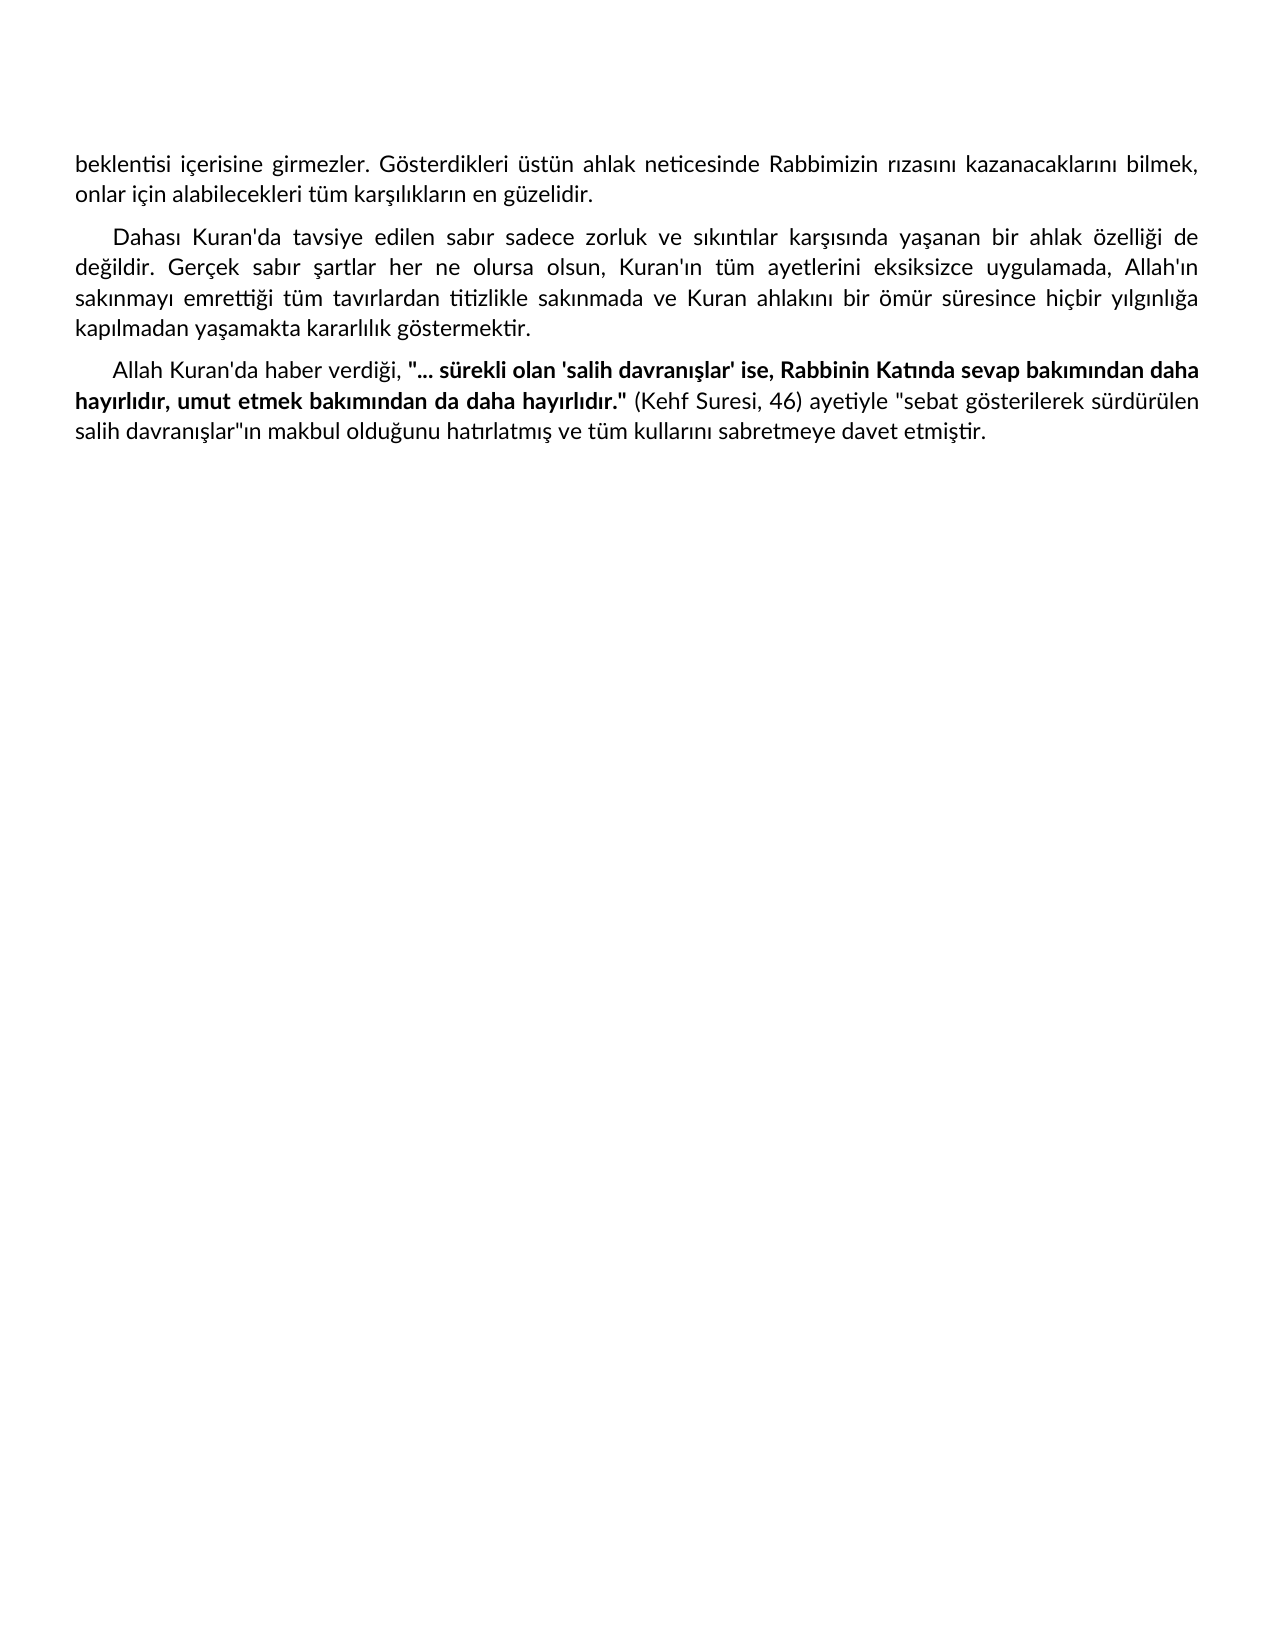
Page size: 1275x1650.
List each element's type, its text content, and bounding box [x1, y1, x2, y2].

text beklentisi içerisine girmezler. Gösterdikleri üstün ahlak neticesinde Rabbimizin rızasını kazanacaklarını bilmek, onlar için alabilecekleri tüm karşılıkların en güzelidir. [75, 150, 1200, 208]
text Dahası Kuran'da tavsiye edilen sabır sadece zorluk ve sıkıntılar karşısında yaşanan bir ahlak özelliği de değildir. Gerçek sabır şartlar her ne olursa olsun, Kuran'ın tüm ayetlerini eksiksizce uygulamada, Allah'ın sakınmayı emrettiği tüm tavırlardan titizlikle sakınmada ve Kuran ahlakını bir ömür süresince hiçbir yılgınlığa kapılmadan yaşamakta kararlılık göstermektir. [75, 223, 1200, 341]
text Allah Kuran'da haber verdiği, "... sürekli olan 'salih davranışlar' ise, Rabbinin Katında sevap bakımından daha hayırlıdır, umut etmek bakımından da daha hayırlıdır." (Kehf Suresi, 46) ayetiyle "sebat gösterilerek sürdürülen salih davranışlar"ın makbul olduğunu hatırlatmış ve tüm kullarını sabretmeye davet etmiştir. [75, 356, 1200, 444]
